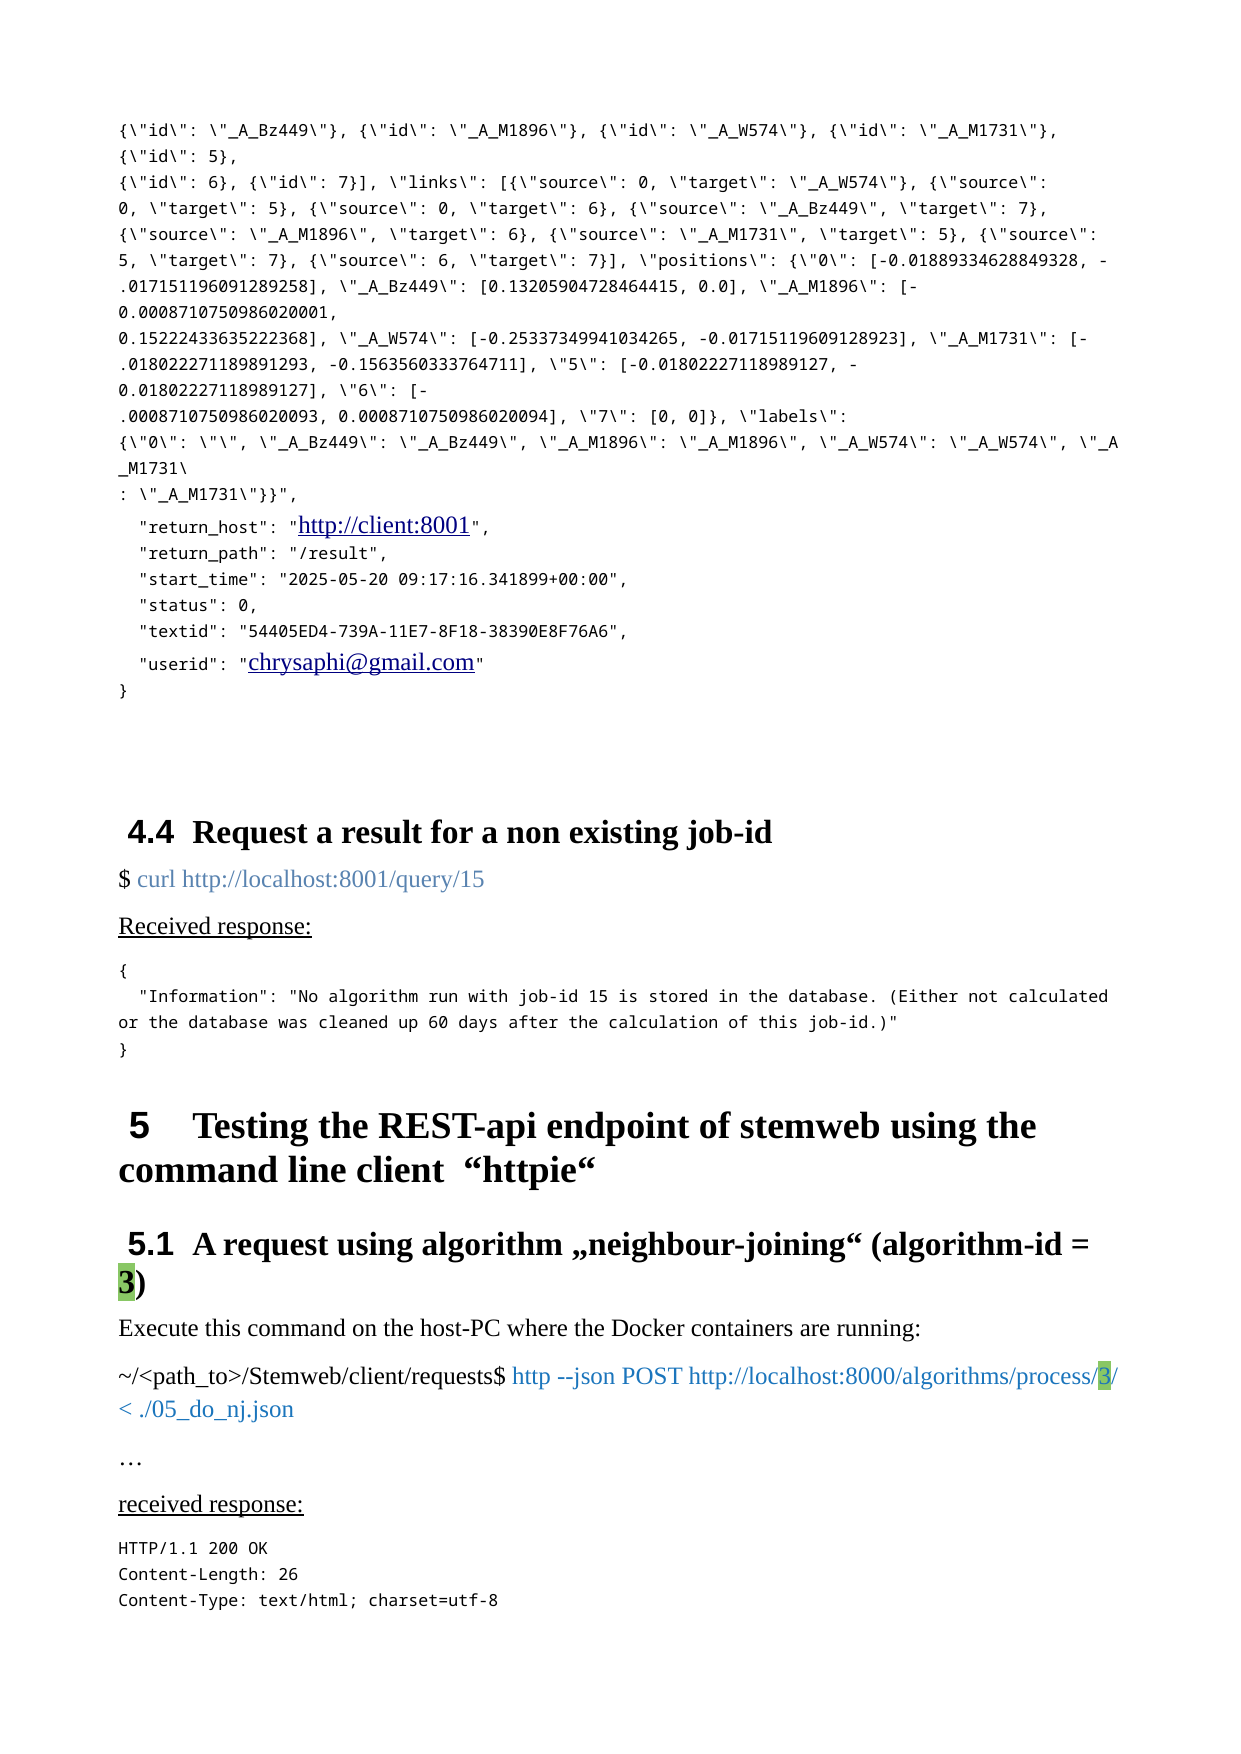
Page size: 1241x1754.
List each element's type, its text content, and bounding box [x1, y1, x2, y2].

text {\"id\": \"_A_Bz449\"}, {\"id\": \"_A_M1896\"}, {\"id\": \"_A_W574\"}, {\"id\": \"_A_M1731\"}, {\"id\": 5}, {\"id\": 6}, {\"id\": 7}], \"links\": [{\"source\": 0, \"target\": \"_A_W574\"}, {\"source\": 0, \"target\": 5}, {\"source\": 0, \"target\": 6}, {\"source\": \"_A_Bz449\", \"target\": 7}, {\"source\": \"_A_M1896\", \"target\": 6}, {\"source\": \"_A_M1731\", \"target\": 5}, {\"source\": 5, \"target\": 7}, {\"source\": 6, \"target\": 7}], \"positions\": {\"0\": [-0.01889334628849328, - .017151196091289258], \"_A_Bz449\": [0.13205904728464415, 0.0], \"_A_M1896\": [-0.0008710750986020001, 0.15222433635222368], \"_A_W574\": [-0.25337349941034265, -0.01715119609128923], \"_A_M1731\": [- .018022271189891293, -0.1563560333764711], \"5\": [-0.01802227118989127, -0.01802227118989127], \"6\": [- .0008710750986020093, 0.0008710750986020094], \"7\": [0, 0]}, \"labels\": {\"0\": \"\", \"_A_Bz449\": \"_A_Bz449\", \"_A_M1896\": \"_A_M1896\", \"_A_W574\": \"_A_W574\", \"_A_M1731\ : \"_A_M1731\"}}", "return_host": "http://client:8001", "return_path": "/result", "start_time": "2025-05-20 09:17:16.341899+00:00", "status": 0, "textid": "54405ED4-739A-11E7-8F18-38390E8F76A6", "userid": "chrysaphi@gmail.com" } [118, 118, 1122, 702]
text { "Information": "No algorithm run with job-id 15 is stored in the database. (Either not calculated or the database was cleaned up 60 days after the calculation of this job-id.)" } [118, 959, 1122, 1060]
text HTTP/1.1 200 OK Content-Length: 26 Content-Type: text/html; charset=utf-8 [118, 1537, 1122, 1612]
text ~/<path_to>/Stemweb/client/requests$ http --json POST http://localhost:8000/algorithms/process/3/ < ./05_do_nj.json [118, 1361, 1122, 1423]
text $ curl http://localhost:8001/query/15 [118, 864, 1122, 892]
text … [118, 1442, 1122, 1471]
subtitle A request using algorithm „neighbour-joining“ (algorithm-id = 3) [118, 1223, 1122, 1301]
subtitle Request a result for a non existing job-id [118, 812, 1122, 851]
text Execute this command on the host-PC where the Docker containers are running: [118, 1313, 1122, 1342]
subtitle Testing the REST-api endpoint of stemweb using the command line client “httpie“ [118, 1103, 1122, 1190]
text received response: [118, 1489, 1122, 1518]
text Received response: [118, 911, 1122, 940]
